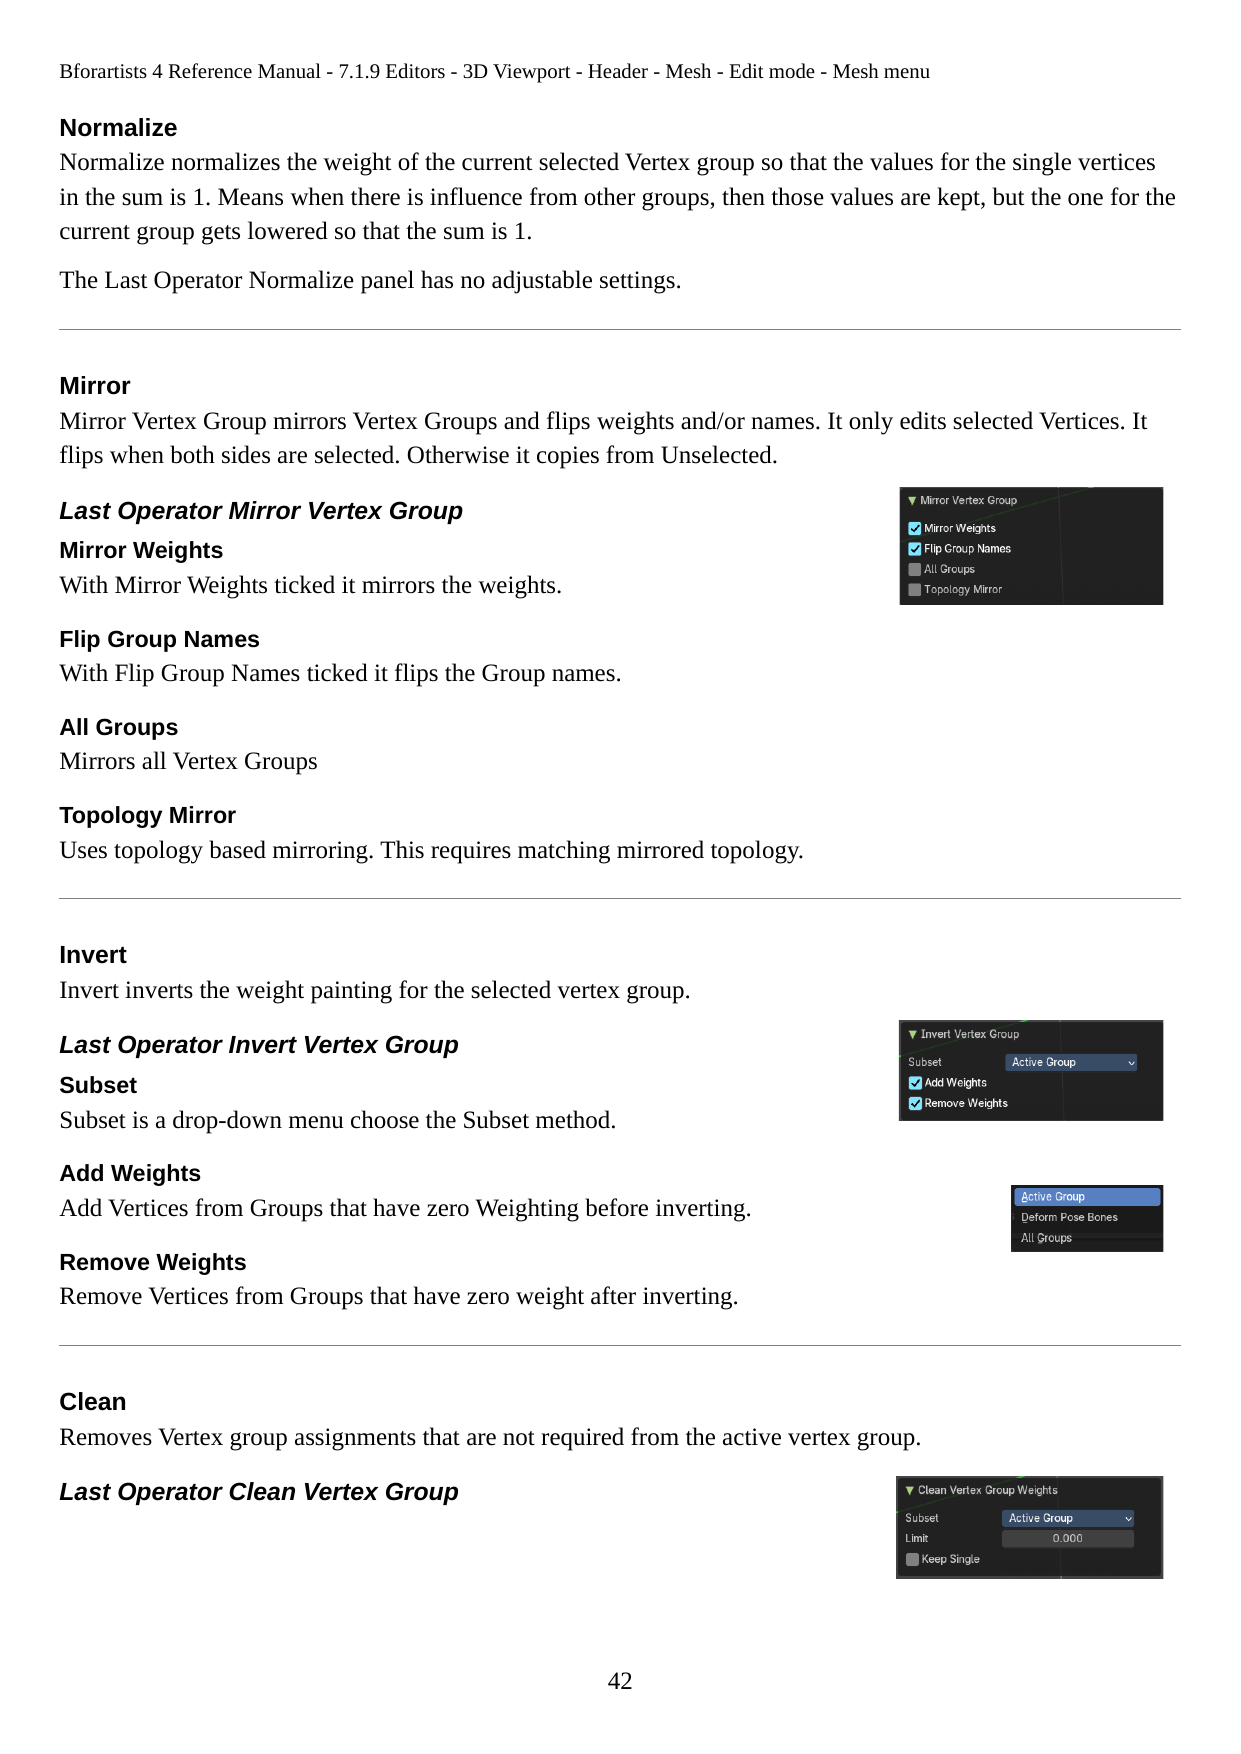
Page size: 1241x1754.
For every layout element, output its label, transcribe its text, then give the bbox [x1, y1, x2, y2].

subtitle All Groups [59, 713, 1181, 740]
subtitle Invert [59, 941, 1181, 969]
subtitle Clean [59, 1387, 1181, 1416]
subtitle Flip Group Names [59, 625, 1181, 652]
picture [1011, 1185, 1164, 1252]
subtitle Topology Mirror [59, 802, 1181, 828]
subtitle Mirror [59, 371, 1181, 400]
text Invert inverts the weight painting for the selected vertex group. [59, 975, 1181, 1004]
text The Last Operator Normalize panel has no adjustable settings. [59, 265, 1181, 294]
subtitle [1164, 1072, 1181, 1098]
text Subset is a drop-down menu choose the Subset method. [59, 1105, 1181, 1133]
text Mirror Vertex Group mirrors Vertex Groups and flips weights and/or names. It only edits selected Vertices. It flips when both sides are selected. Otherwise it copies from Unselected. [59, 406, 1181, 469]
text With Flip Group Names ticked it flips the Group names. [59, 658, 1181, 687]
subtitle Last Operator Mirror Vertex Group [59, 496, 899, 524]
subtitle Remove Weights [59, 1248, 1181, 1275]
picture [896, 1476, 1164, 1579]
subtitle Add Weights [59, 1160, 1181, 1187]
subtitle Subset [59, 1072, 898, 1098]
text Normalize normalizes the weight of the current selected Vertex group so that the values for the single vertices in the sum is 1. Means when there is influence from other groups, then those values are kept, but the one for the current group gets lowered so that the sum is 1. [59, 147, 1181, 245]
text Removes Vertex group assignments that are not required from the active vertex group. [59, 1422, 1181, 1451]
picture [899, 487, 1164, 605]
subtitle [1164, 537, 1181, 563]
text With Mirror Weights ticked it mirrors the weights. [59, 570, 899, 598]
subtitle Normalize [59, 113, 1181, 141]
subtitle Last Operator Clean Vertex Group [59, 1477, 896, 1506]
text Mirrors all Vertex Groups [59, 746, 1181, 775]
text Remove Vertices from Groups that have zero weight after inverting. [59, 1281, 1181, 1310]
subtitle Last Operator Invert Vertex Group [59, 1031, 898, 1059]
subtitle Mirror Weights [59, 537, 899, 563]
picture [898, 1020, 1164, 1121]
text Add Vertices from Groups that have zero Weighting before inverting. [59, 1193, 1011, 1222]
text Uses topology based mirroring. This requires matching mirrored topology. [59, 835, 1181, 863]
